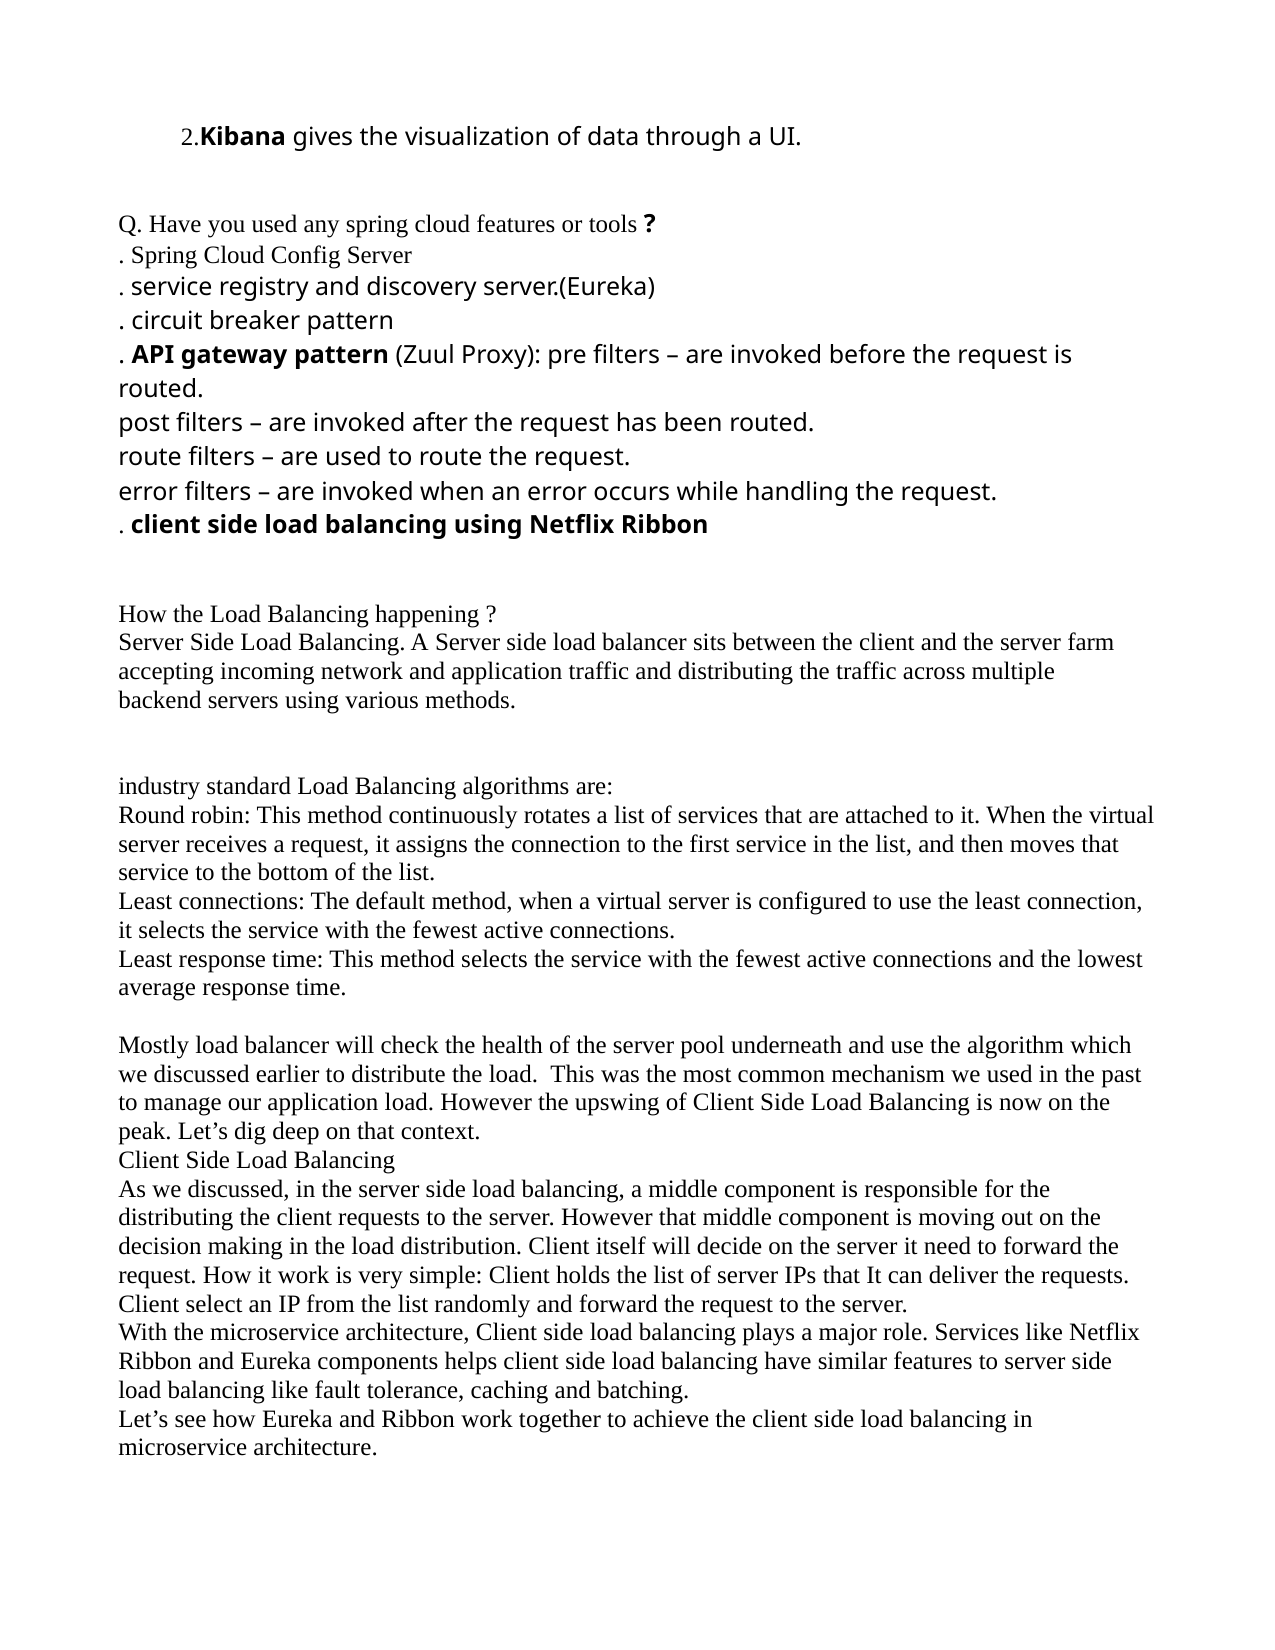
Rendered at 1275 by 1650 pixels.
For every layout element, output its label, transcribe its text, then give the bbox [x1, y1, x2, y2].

text route filters – are used to route the request. [118, 439, 1157, 473]
text Mostly load balancer will check the health of the server pool underneath and use the algorithm which we discussed earlier to distribute the load. This was the most common mechanism we used in the past to manage our application load. However the upswing of Client Side Load Balancing is now on the peak. Let’s dig deep on that context. [118, 1030, 1157, 1145]
text post filters – are invoked after the request has been routed. [118, 405, 1157, 439]
text Client Side Load Balancing [118, 1145, 1157, 1174]
text Let’s see how Eureka and Ribbon work together to achieve the client side load balancing in microservice architecture. [118, 1404, 1157, 1461]
text . client side load balancing using Netflix Ribbon [118, 507, 1157, 541]
text . API gateway pattern (Zuul Proxy): pre filters – are invoked before the request is routed. [118, 337, 1157, 405]
text How the Load Balancing happening ? [118, 599, 1157, 627]
text error filters – are invoked when an error occurs while handling the request. [118, 473, 1157, 507]
text Server Side Load Balancing. A Server side load balancer sits between the client and the server farm accepting incoming network and application traffic and distributing the traffic across multiple backend servers using various methods. [118, 627, 1157, 714]
text industry standard Load Balancing algorithms are: [118, 771, 1157, 800]
text As we discussed, in the server side load balancing, a middle component is responsible for the distributing the client requests to the server. However that middle component is moving out on the decision making in the load distribution. Client itself will decide on the server it need to forward the request. How it work is very simple: Client holds the list of server IPs that It can deliver the requests. Client select an IP from the list randomly and forward the request to the server. [118, 1174, 1157, 1317]
text . circuit breaker pattern [118, 303, 1157, 337]
list Kibana gives the visualization of data through a UI. [118, 118, 1157, 152]
text . Spring Cloud Config Server [118, 240, 1157, 269]
text Least response time: This method selects the service with the fewest active connections and the lowest average response time. [118, 944, 1157, 1001]
text . service registry and discovery server.(Eureka) [118, 269, 1157, 303]
text Least connections: The default method, when a virtual server is configured to use the least connection, it selects the service with the fewest active connections. [118, 886, 1157, 944]
text With the microservice architecture, Client side load balancing plays a major role. Services like Netflix Ribbon and Eureka components helps client side load balancing have similar features to server side load balancing like fault tolerance, caching and batching. [118, 1317, 1157, 1404]
text Q. Have you used any spring cloud features or tools ? [118, 206, 1157, 240]
text Round robin: This method continuously rotates a list of services that are attached to it. When the virtual server receives a request, it assigns the connection to the first service in the list, and then moves that service to the bottom of the list. [118, 800, 1157, 886]
